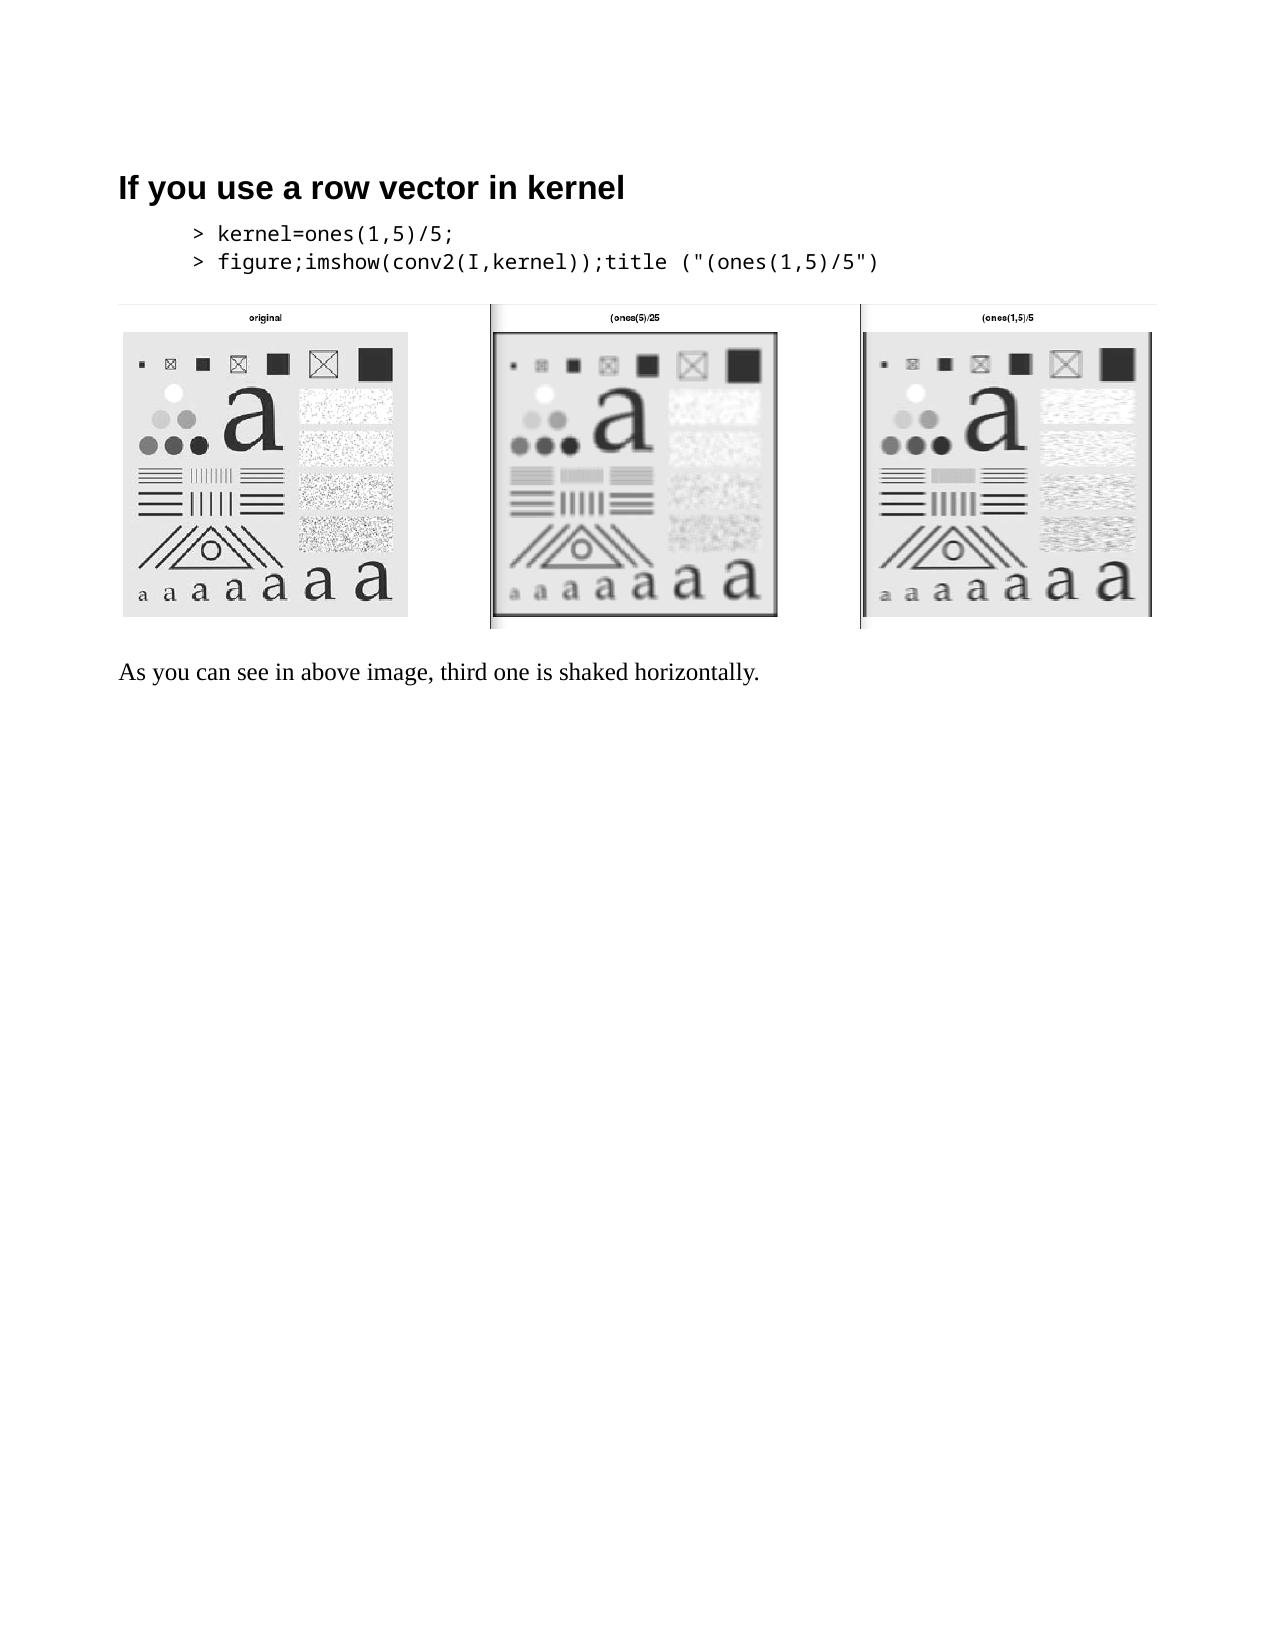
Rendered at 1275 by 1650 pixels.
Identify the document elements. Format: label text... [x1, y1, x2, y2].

text > figure;imshow(conv2(I,kernel));title ("(ones(1,5)/5") [192, 247, 1157, 276]
picture [118, 304, 1157, 629]
text > kernel=ones(1,5)/5; [192, 219, 1157, 247]
subtitle If you use a row vector in kernel [118, 168, 1157, 206]
text As you can see in above image, third one is shaked horizontally. [118, 657, 1157, 686]
